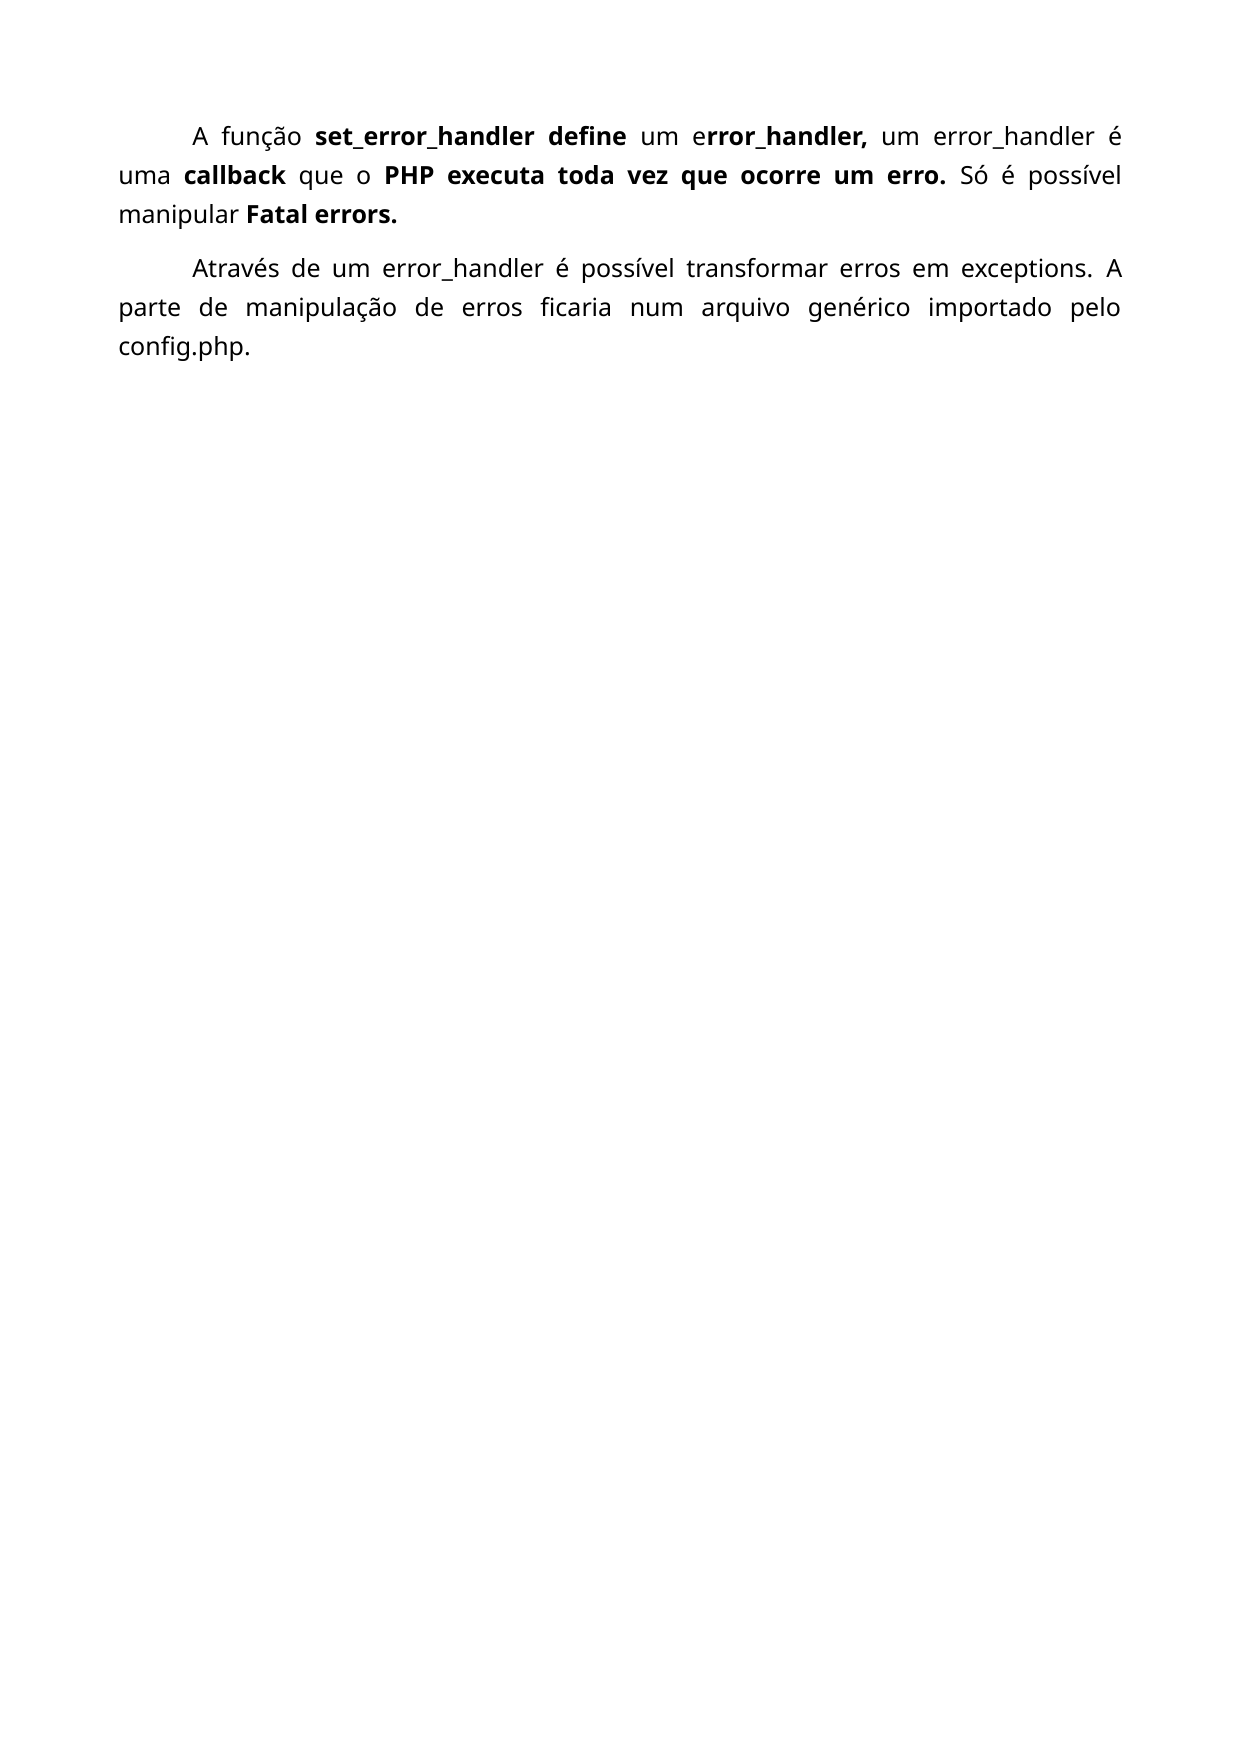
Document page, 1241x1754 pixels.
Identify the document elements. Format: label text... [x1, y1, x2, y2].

text Através de um error_handler é possível transformar erros em exceptions. A parte de manipulação de erros ficaria num arquivo genérico importado pelo config.php. [118, 250, 1122, 363]
text A função set_error_handler define um error_handler, um error_handler é uma callback que o PHP executa toda vez que ocorre um erro. Só é possível manipular Fatal errors. [118, 118, 1122, 231]
